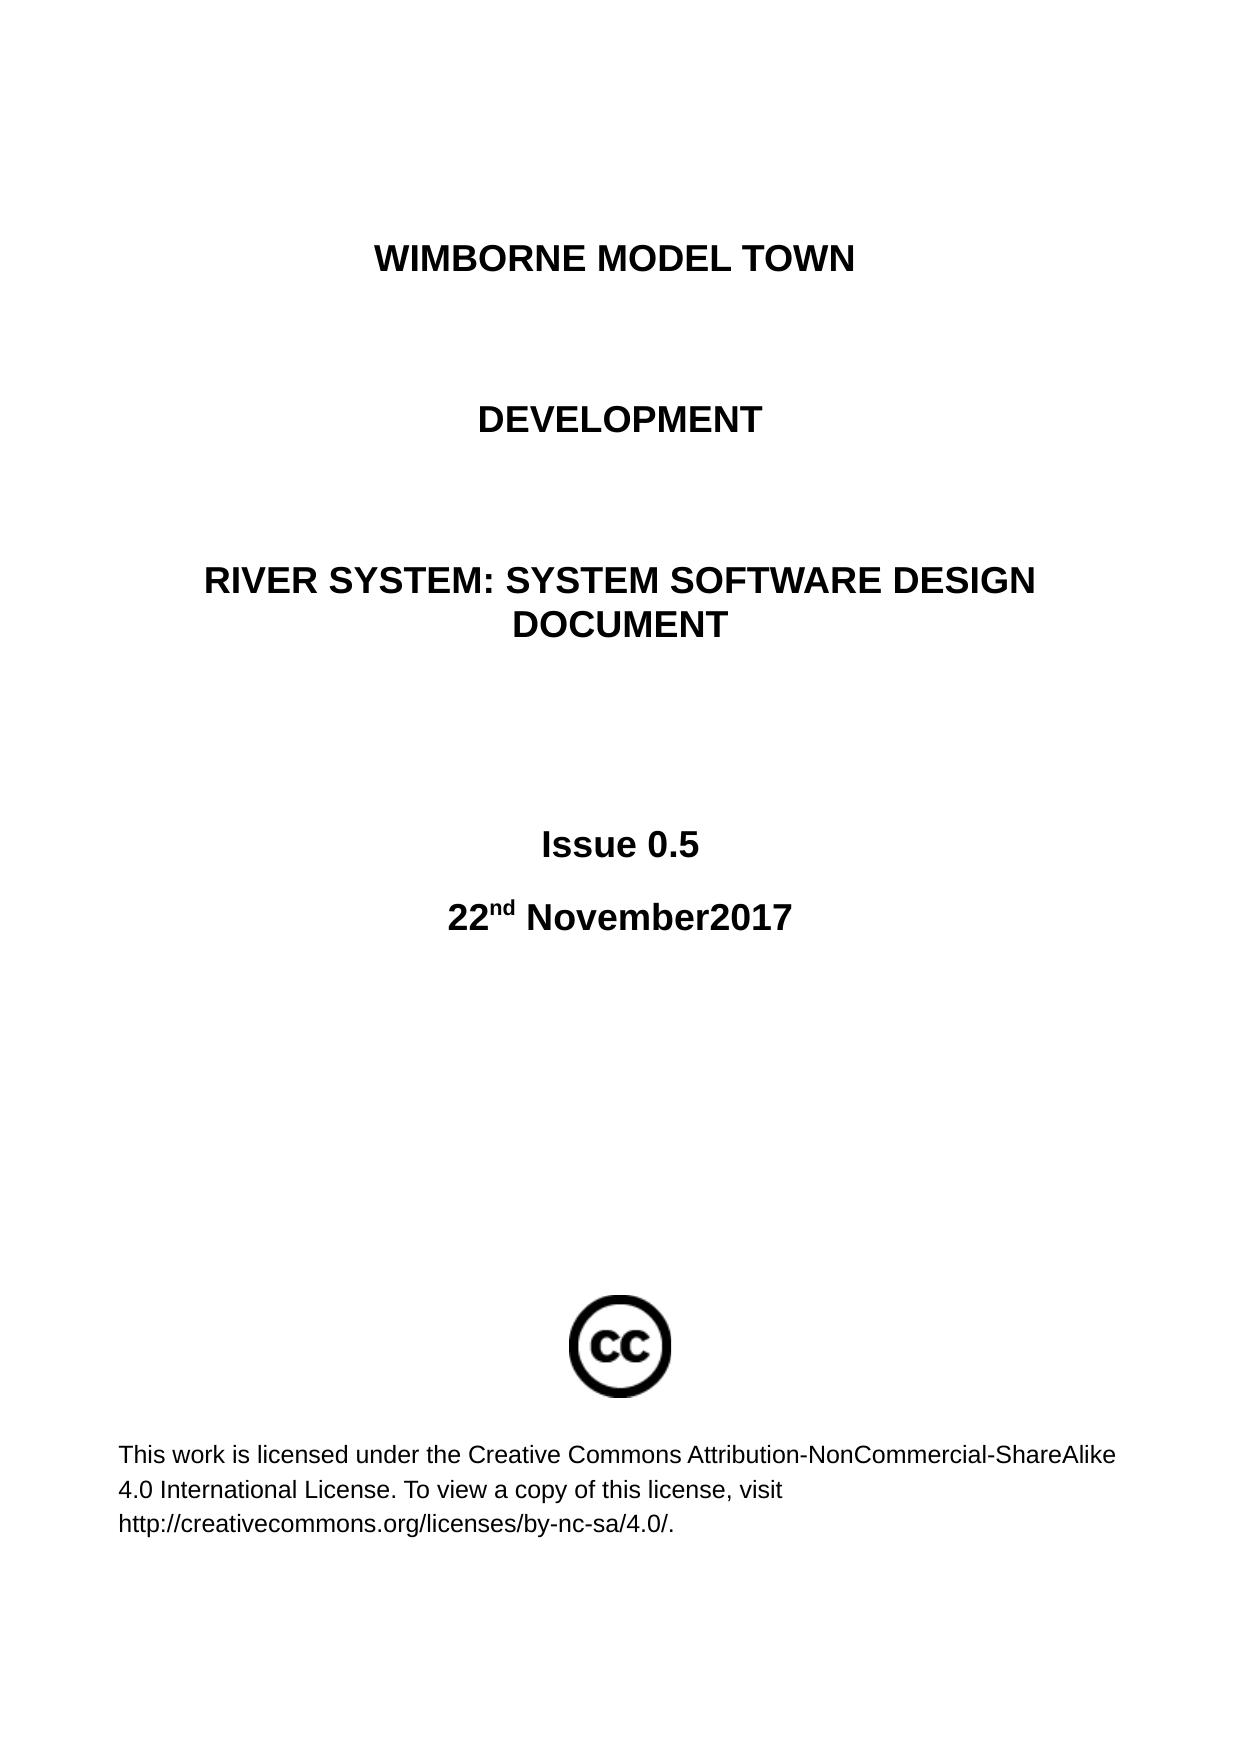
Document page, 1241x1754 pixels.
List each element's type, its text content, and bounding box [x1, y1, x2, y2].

text This work is licensed under the Creative Commons Attribution-NonCommercial-ShareAlike 4.0 International License. To view a copy of this license, visit http://creativecommons.org/licenses/by-nc-sa/4.0/. [118, 1440, 1122, 1538]
text Issue 0.5 [118, 822, 1122, 865]
text WIMBORNE MODEL TOWN [118, 236, 1122, 279]
text DEVELOPMENT [118, 397, 1122, 441]
picture [569, 1295, 672, 1398]
text 22nd November2017 [118, 895, 1122, 938]
text RIVER SYSTEM: SYSTEM SOFTWARE DESIGN DOCUMENT [118, 559, 1122, 645]
